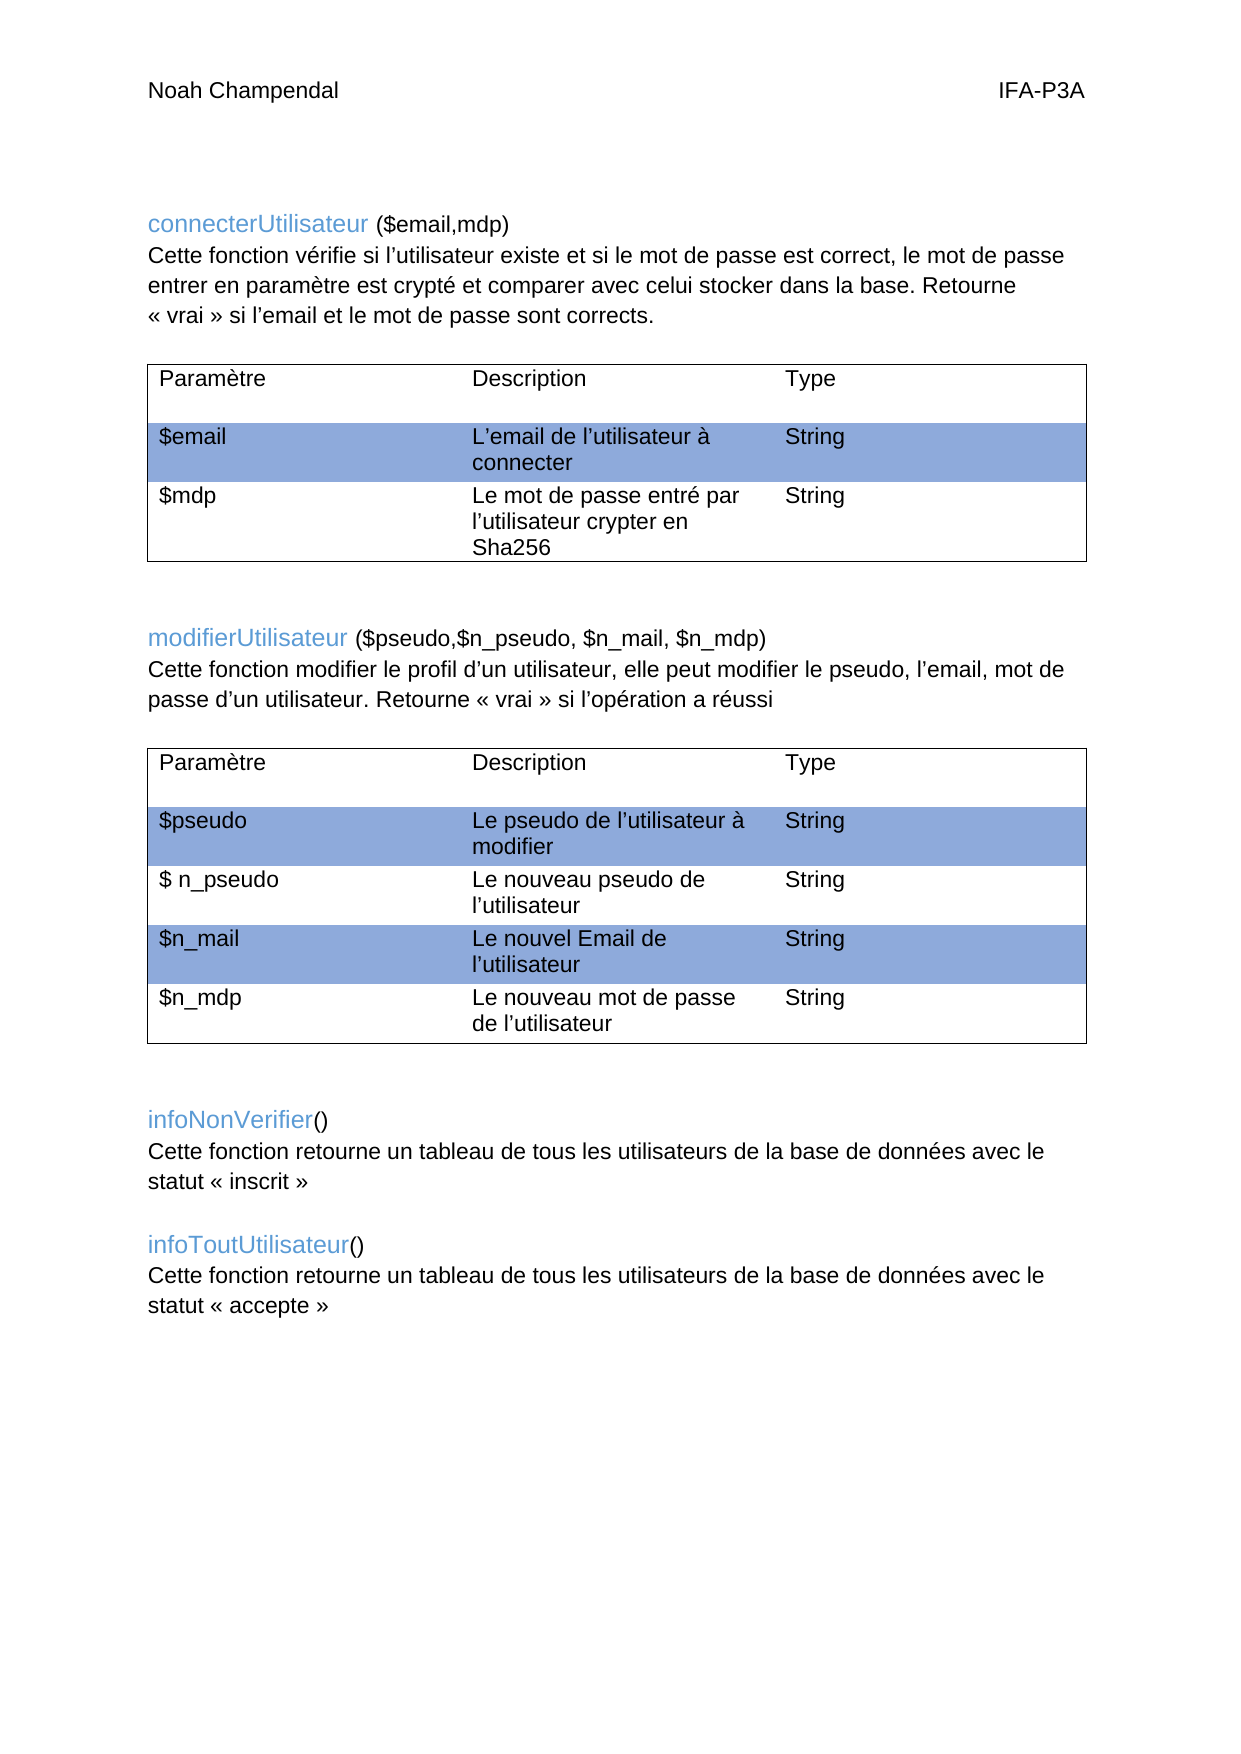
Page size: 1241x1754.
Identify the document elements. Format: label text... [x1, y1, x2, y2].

table_cell $pseudo [148, 807, 461, 866]
table_header Paramètre [148, 365, 461, 423]
text modifierUtilisateur ($pseudo,$n_pseudo, $n_mail, $n_mdp) Cette fonction modifier le profil d’un utilisateur, elle peut modifier le pseudo, l’email, mot de passe d’un utilisateur. Retourne « vrai » si l’opération a réussi [148, 623, 1093, 712]
table_cell Le mot de passe entré par l’utilisateur crypter en Sha256 [461, 482, 774, 561]
table_cell String [774, 423, 1086, 482]
table_cell $n_mail [148, 925, 461, 984]
table_header Description [461, 365, 774, 423]
text connecterUtilisateur ($email,mdp) Cette fonction vérifie si l’utilisateur existe et si le mot de passe est correct, le mot de passe entrer en paramètre est crypté et comparer avec celui stocker dans la base. Retourne « vrai » si l’email et le mot de passe sont corrects. [148, 209, 1093, 328]
table_cell $ n_pseudo [148, 866, 461, 925]
table_cell $mdp [148, 482, 461, 561]
table_cell Le nouveau mot de passe de l’utilisateur [461, 984, 774, 1043]
table_cell String [774, 866, 1086, 925]
table_cell String [774, 925, 1086, 984]
table_header Description [461, 749, 774, 807]
table_cell String [774, 807, 1086, 866]
table_header Type [774, 749, 1086, 807]
table_cell String [774, 984, 1086, 1043]
table_header Paramètre [148, 749, 461, 807]
table_cell L’email de l’utilisateur à connecter [461, 423, 774, 482]
table_header Type [774, 365, 1086, 423]
table_cell $email [148, 423, 461, 482]
table_cell Le nouvel Email de l’utilisateur [461, 925, 774, 984]
text infoNonVerifier() Cette fonction retourne un tableau de tous les utilisateurs de la base de données avec le statut « inscrit » [148, 1105, 1093, 1194]
text infoToutUtilisateur() Cette fonction retourne un tableau de tous les utilisateurs de la base de données avec le statut « accepte » [148, 1229, 1093, 1319]
table_cell Le nouveau pseudo de l’utilisateur [461, 866, 774, 925]
table_cell Le pseudo de l’utilisateur à modifier [461, 807, 774, 866]
table_cell $n_mdp [148, 984, 461, 1043]
table_cell String [774, 482, 1086, 561]
